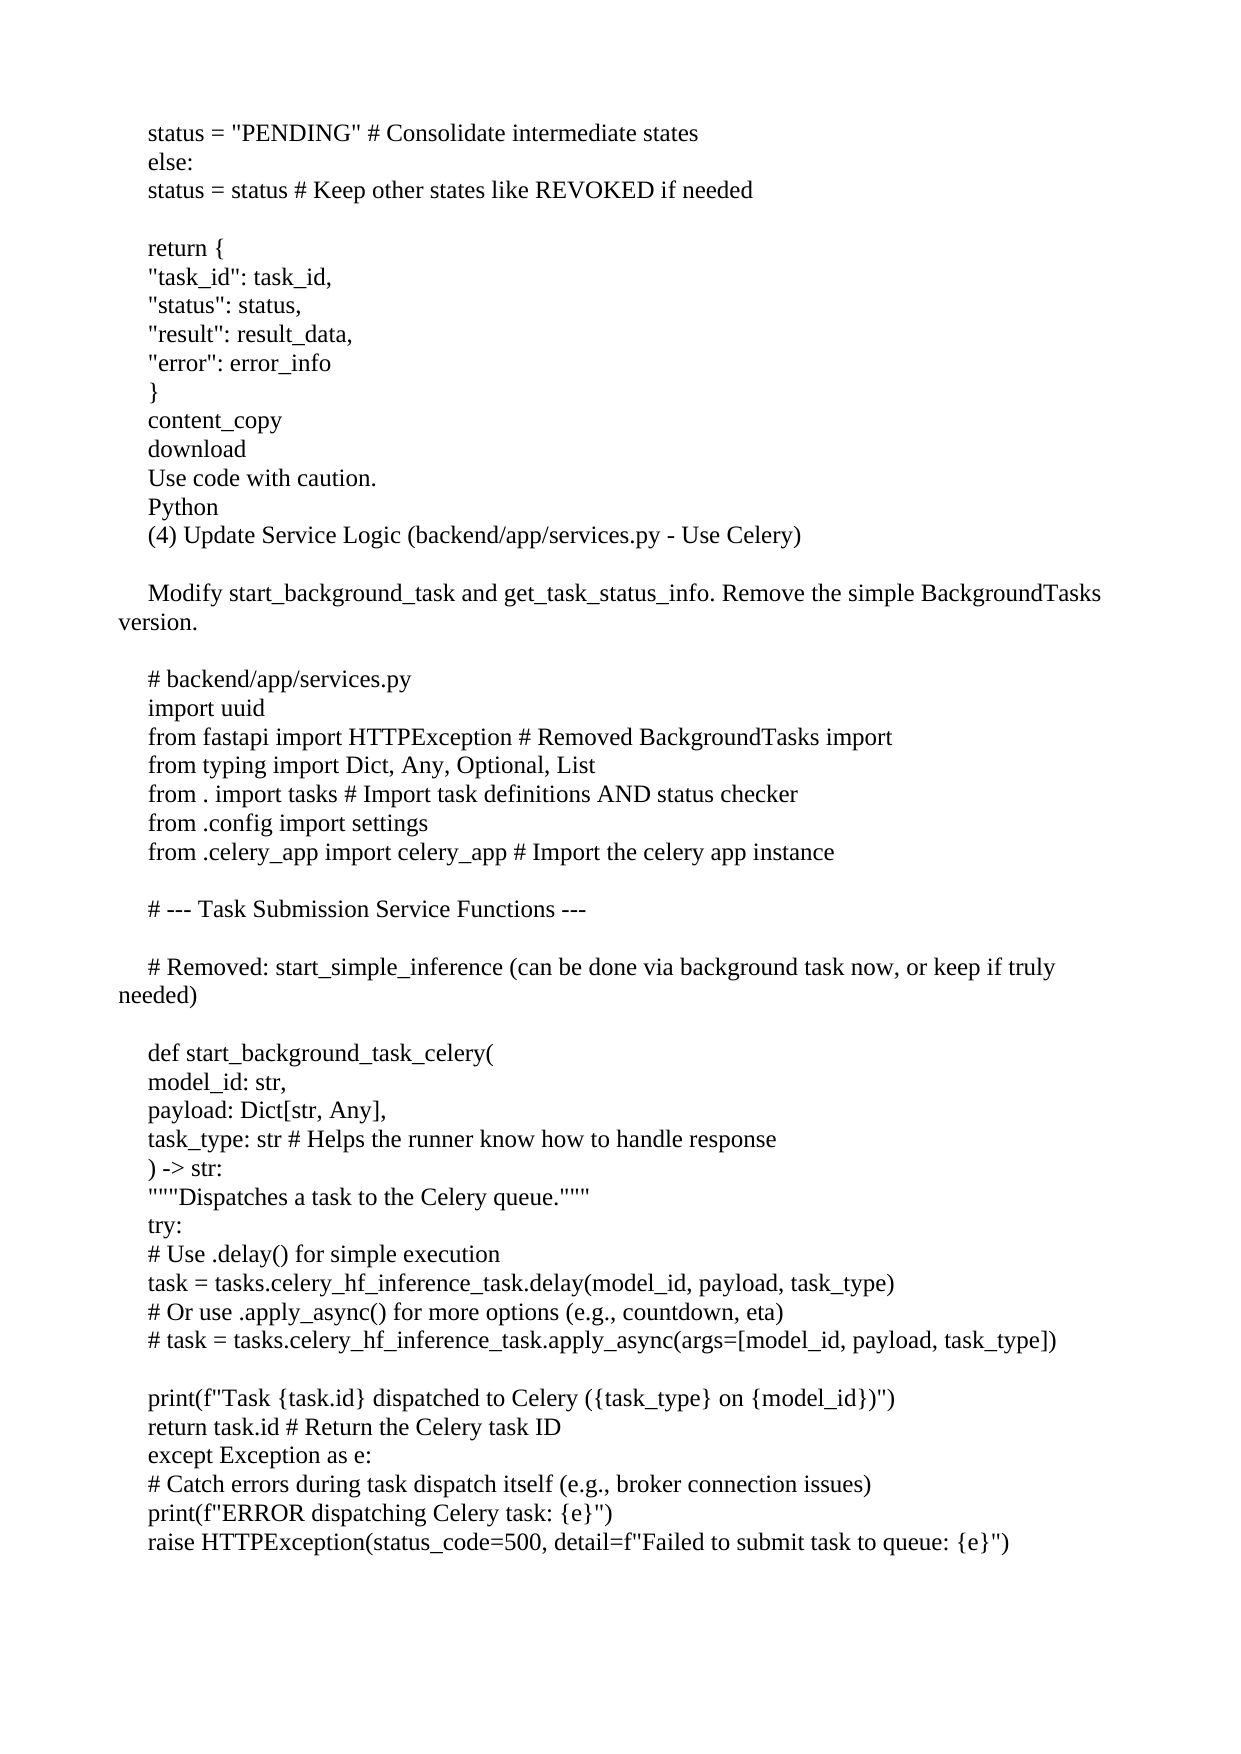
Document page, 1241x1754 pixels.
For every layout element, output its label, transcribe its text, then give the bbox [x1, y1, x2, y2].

text print(f"Task {task.id} dispatched to Celery ({task_type} on {model_id})") [118, 1383, 1122, 1412]
text # task = tasks.celery_hf_inference_task.apply_async(args=[model_id, payload, task_type]) [118, 1326, 1122, 1354]
text # Catch errors during task dispatch itself (e.g., broker connection issues) [118, 1469, 1122, 1498]
text # Use .delay() for simple execution [118, 1239, 1122, 1268]
text content_copy [118, 406, 1122, 434]
text Use code with caution. [118, 463, 1122, 492]
text try: [118, 1211, 1122, 1239]
text from .celery_app import celery_app # Import the celery app instance [118, 837, 1122, 866]
text status = status # Keep other states like REVOKED if needed [118, 176, 1122, 204]
text print(f"ERROR dispatching Celery task: {e}") [118, 1498, 1122, 1527]
text # Or use .apply_async() for more options (e.g., countdown, eta) [118, 1297, 1122, 1326]
text Modify start_background_task and get_task_status_info. Remove the simple BackgroundTasks version. [118, 578, 1122, 636]
text status = "PENDING" # Consolidate intermediate states [118, 118, 1122, 147]
text # --- Task Submission Service Functions --- [118, 894, 1122, 923]
text } [118, 377, 1122, 406]
text return { [118, 233, 1122, 262]
text task = tasks.celery_hf_inference_task.delay(model_id, payload, task_type) [118, 1268, 1122, 1297]
text Python [118, 492, 1122, 521]
text from typing import Dict, Any, Optional, List [118, 751, 1122, 779]
text "error": error_info [118, 348, 1122, 377]
text ) -> str: [118, 1153, 1122, 1182]
text "result": result_data, [118, 319, 1122, 348]
text return task.id # Return the Celery task ID [118, 1412, 1122, 1441]
text task_type: str # Helps the runner know how to handle response [118, 1124, 1122, 1153]
text from fastapi import HTTPException # Removed BackgroundTasks import [118, 722, 1122, 751]
text (4) Update Service Logic (backend/app/services.py - Use Celery) [118, 521, 1122, 549]
text """Dispatches a task to the Celery queue.""" [118, 1182, 1122, 1211]
text raise HTTPException(status_code=500, detail=f"Failed to submit task to queue: {e}") [118, 1527, 1122, 1556]
text model_id: str, [118, 1067, 1122, 1096]
text from .config import settings [118, 808, 1122, 837]
text def start_background_task_celery( [118, 1038, 1122, 1067]
text download [118, 434, 1122, 463]
text else: [118, 147, 1122, 176]
text except Exception as e: [118, 1441, 1122, 1469]
text from . import tasks # Import task definitions AND status checker [118, 779, 1122, 808]
text "task_id": task_id, [118, 262, 1122, 291]
text payload: Dict[str, Any], [118, 1096, 1122, 1124]
text "status": status, [118, 291, 1122, 319]
text import uuid [118, 693, 1122, 722]
text # backend/app/services.py [118, 664, 1122, 693]
text # Removed: start_simple_inference (can be done via background task now, or keep if truly needed) [118, 952, 1122, 1009]
